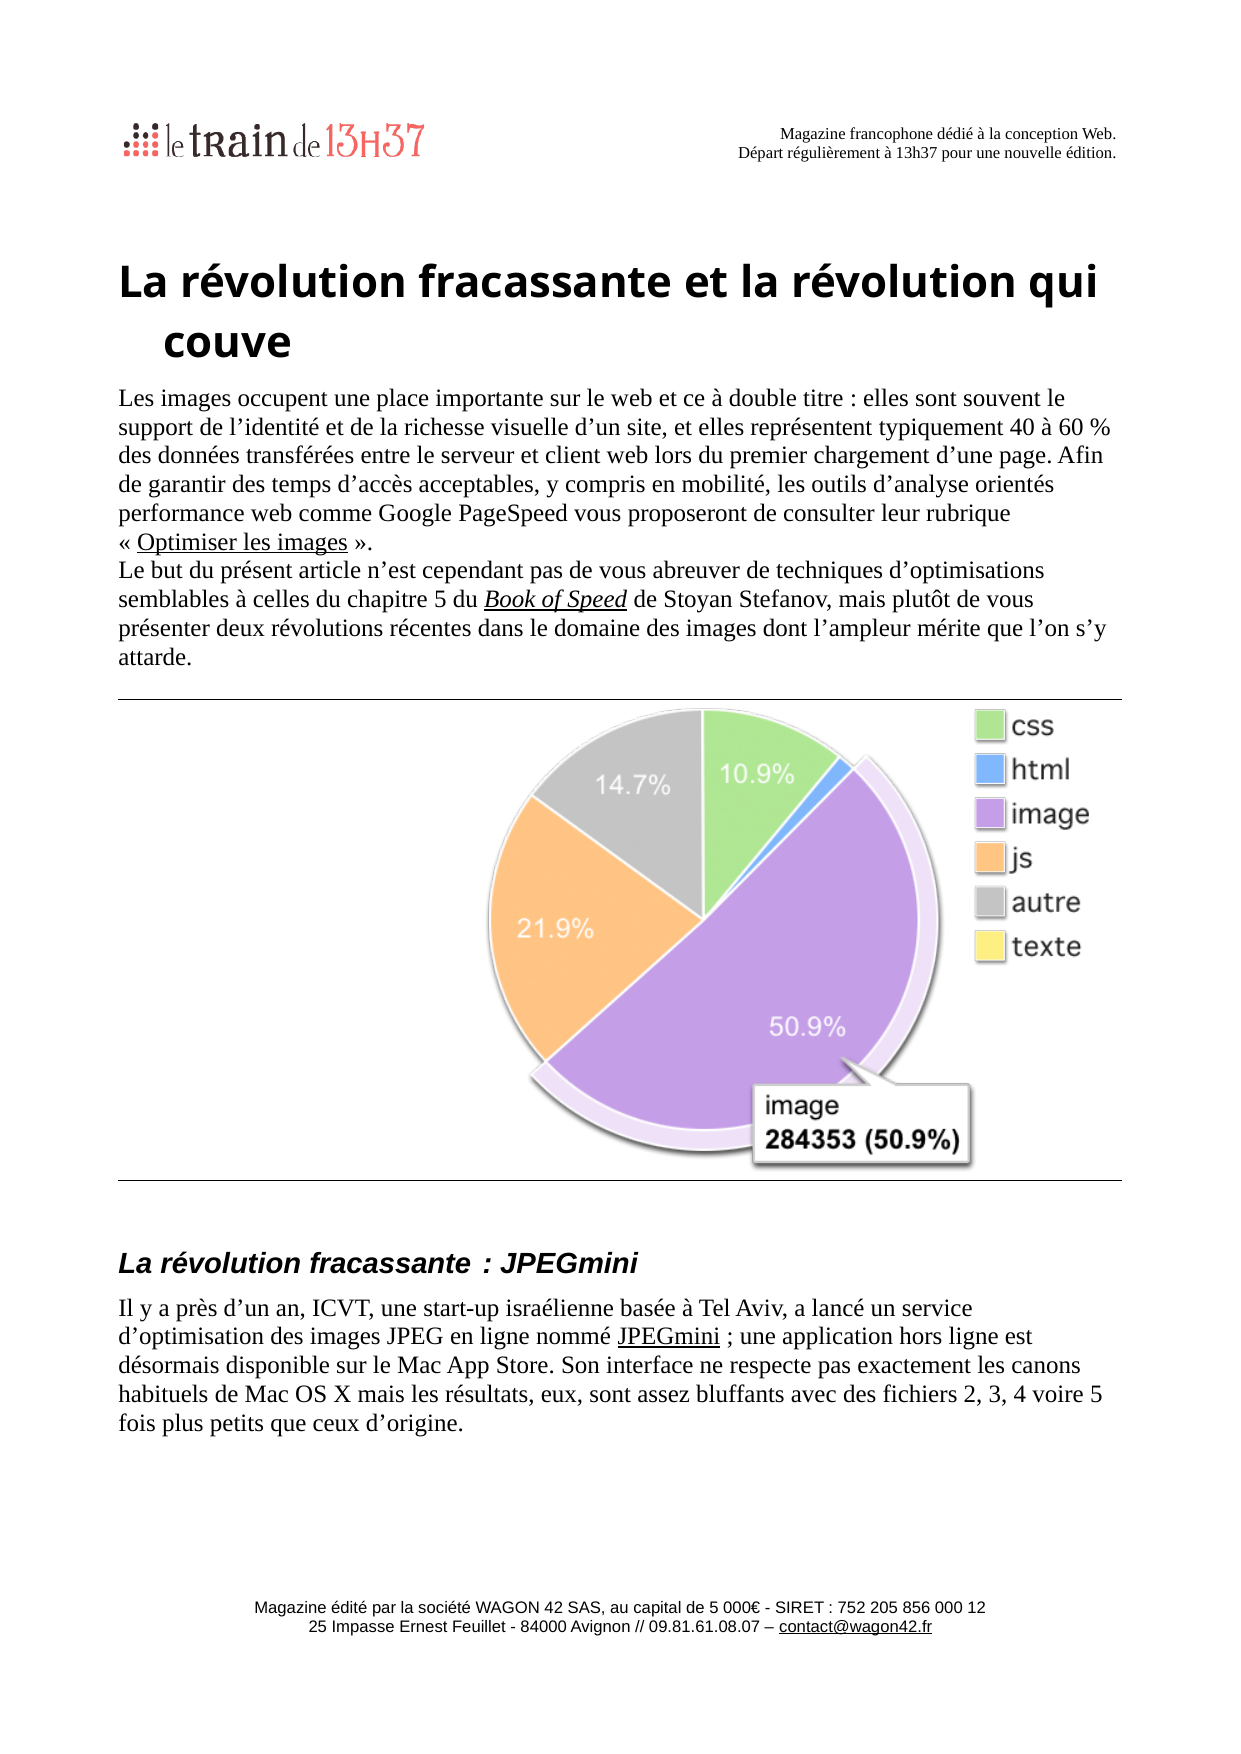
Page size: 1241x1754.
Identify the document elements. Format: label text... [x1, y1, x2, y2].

picture [123, 123, 425, 157]
subtitle La révolution fracassante et la révolution qui couve [118, 251, 1122, 370]
picture [127, 708, 1114, 1172]
text Il y a près d’un an, ICVT, une start-up israélienne basée à Tel Aviv, a lancé un service d’optimisation des images JPEG en ligne nommé JPEGmini ; une application hors ligne est désormais disponible sur le Mac App Store. Son interface ne respecte pas exactement les canons habituels de Mac OS X mais les résultats, eux, sont assez bluffants avec des fichiers 2, 3, 4 voire 5 fois plus petits que ceux d’origine. [118, 1293, 1122, 1436]
subtitle La révolution fracassante : JPEGmini [118, 1247, 1122, 1280]
text Les images occupent une place importante sur le web et ce à double titre : elles sont souvent le support de l’identité et de la richesse visuelle d’un site, et elles représentent typiquement 40 à 60 % des données transférées entre le serveur et client web lors du premier chargement d’une page. Afin de garantir des temps d’accès acceptables, y compris en mobilité, les outils d’analyse orientés performance web comme Google PageSpeed vous proposeront de consulter leur rubrique « Optimiser les images ». Le but du présent article n’est cependant pas de vous abreuver de techniques d’optimisations semblables à celles du chapitre 5 du Book of Speed de Stoyan Stefanov, mais plutôt de vous présenter deux révolutions récentes dans le domaine des images dont l’ampleur mérite que l’on s’y attarde. [118, 383, 1122, 670]
